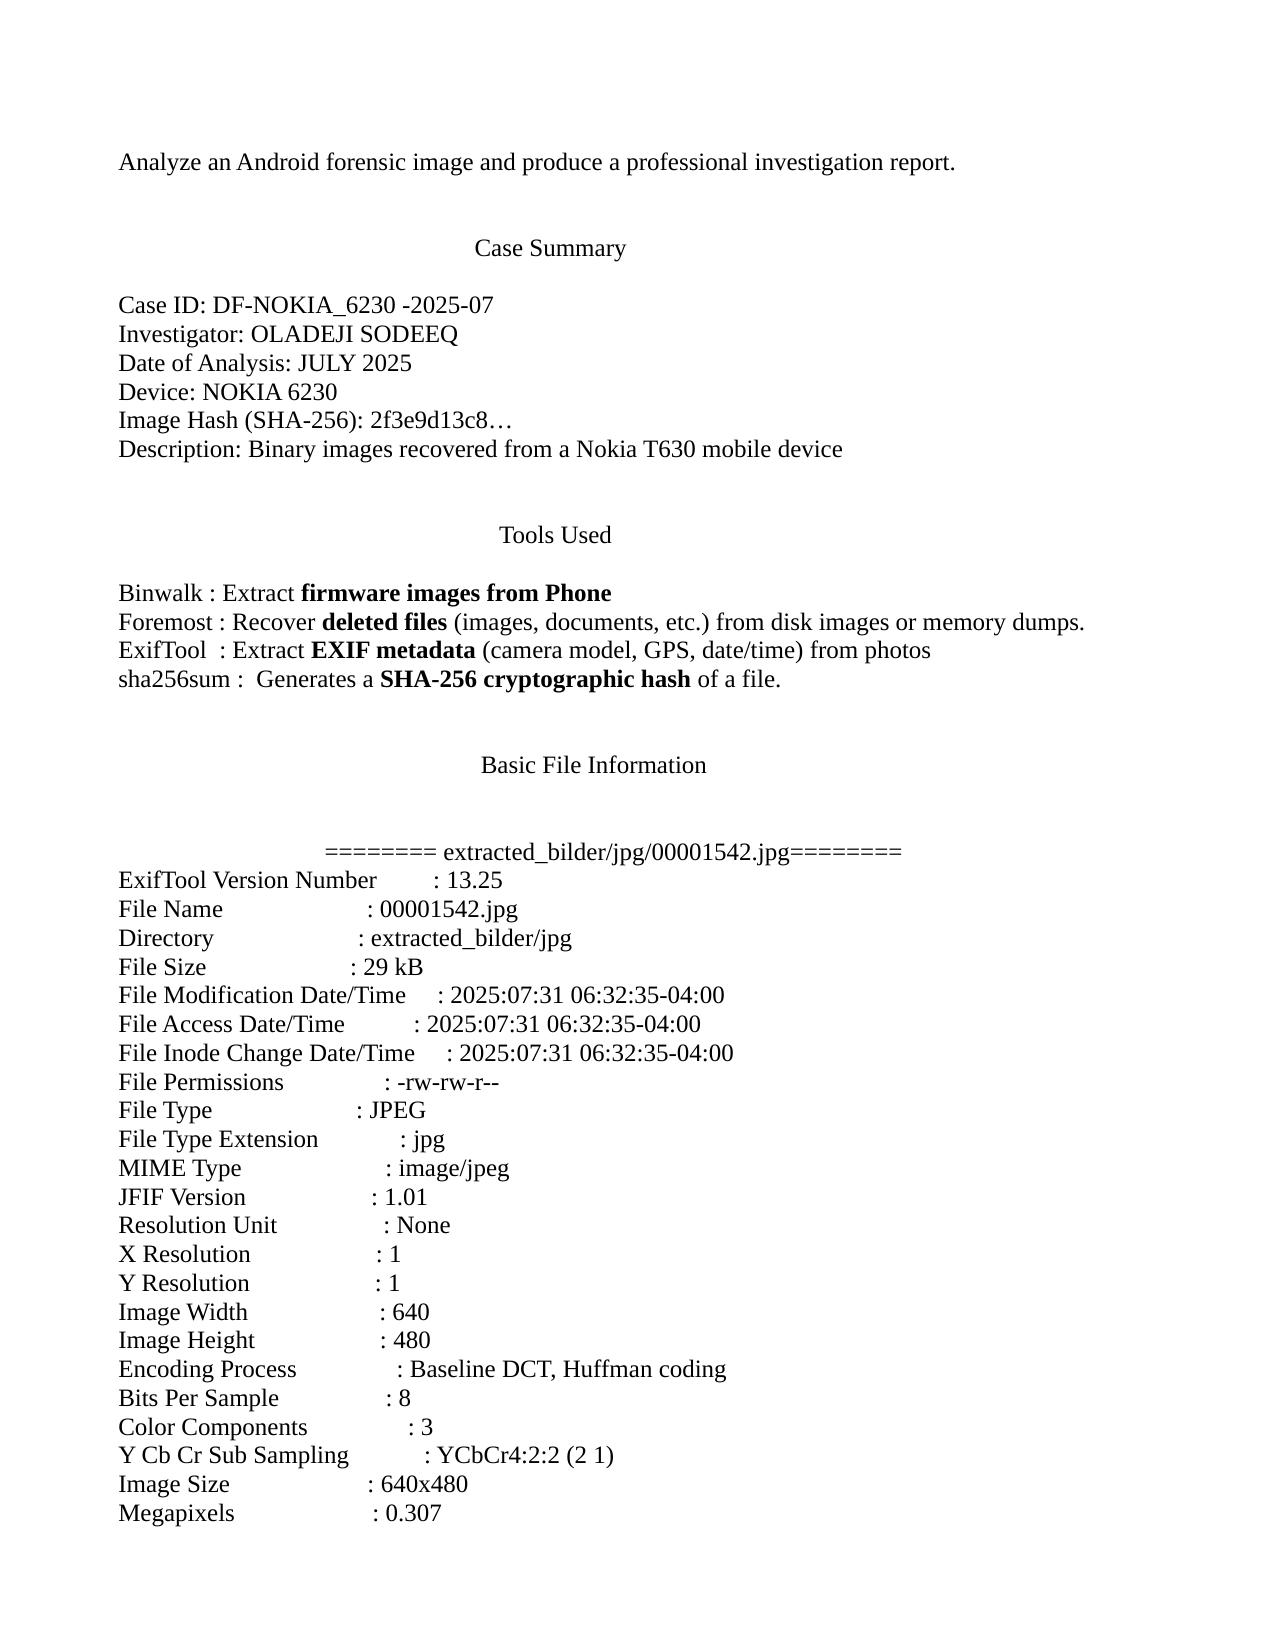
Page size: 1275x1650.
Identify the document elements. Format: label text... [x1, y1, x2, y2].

text Foremost : Recover deleted files (images, documents, etc.) from disk images or memory dumps. [118, 607, 1157, 636]
text Investigator: OLADEJI SODEEQ [118, 319, 1157, 348]
text Resolution Unit : None [118, 1211, 1157, 1239]
text File Permissions : -rw-rw-r-- [118, 1067, 1157, 1096]
text Binwalk : Extract firmware images from Phone [118, 578, 1157, 607]
text Image Width : 640 [118, 1297, 1157, 1326]
text X Resolution : 1 [118, 1239, 1157, 1268]
text File Type Extension : jpg [118, 1124, 1157, 1153]
text Image Height : 480 [118, 1326, 1157, 1354]
text Encoding Process : Baseline DCT, Huffman coding [118, 1354, 1157, 1383]
text Device: NOKIA 6230 [118, 377, 1157, 406]
text File Type : JPEG [118, 1096, 1157, 1124]
text Image Hash (SHA-256): 2f3e9d13c8… [118, 406, 1157, 434]
text File Modification Date/Time : 2025:07:31 06:32:35-04:00 [118, 981, 1157, 1009]
text Case ID: DF-NOKIA_6230 -2025-07 [118, 291, 1157, 319]
text Bits Per Sample : 8 [118, 1383, 1157, 1412]
text Description: Binary images recovered from a Nokia T630 mobile device [118, 434, 1157, 463]
text Basic File Information [118, 751, 1157, 779]
text Color Components : 3 [118, 1412, 1157, 1441]
text Image Size : 640x480 [118, 1469, 1157, 1498]
text Date of Analysis: JULY 2025 [118, 348, 1157, 377]
text Y Resolution : 1 [118, 1268, 1157, 1297]
text MIME Type : image/jpeg [118, 1153, 1157, 1182]
text Analyze an Android forensic image and produce a professional investigation report. [118, 147, 1157, 176]
text Y Cb Cr Sub Sampling : YCbCr4:2:2 (2 1) [118, 1441, 1157, 1469]
text Megapixels : 0.307 [118, 1498, 1157, 1527]
text Tools Used [118, 521, 1157, 549]
text sha256sum : Generates a SHA-256 cryptographic hash of a file. [118, 664, 1157, 693]
text Directory : extracted_bilder/jpg [118, 923, 1157, 952]
text ExifTool Version Number : 13.25 [118, 866, 1157, 894]
text File Access Date/Time : 2025:07:31 06:32:35-04:00 [118, 1009, 1157, 1038]
text File Size : 29 kB [118, 952, 1157, 981]
text JFIF Version : 1.01 [118, 1182, 1157, 1211]
text File Inode Change Date/Time : 2025:07:31 06:32:35-04:00 [118, 1038, 1157, 1067]
text File Name : 00001542.jpg [118, 894, 1157, 923]
text Case Summary [118, 233, 1157, 262]
text ExifTool : Extract EXIF metadata (camera model, GPS, date/time) from photos [118, 636, 1157, 664]
text ======== extracted_bilder/jpg/00001542.jpg======== [118, 837, 1157, 866]
